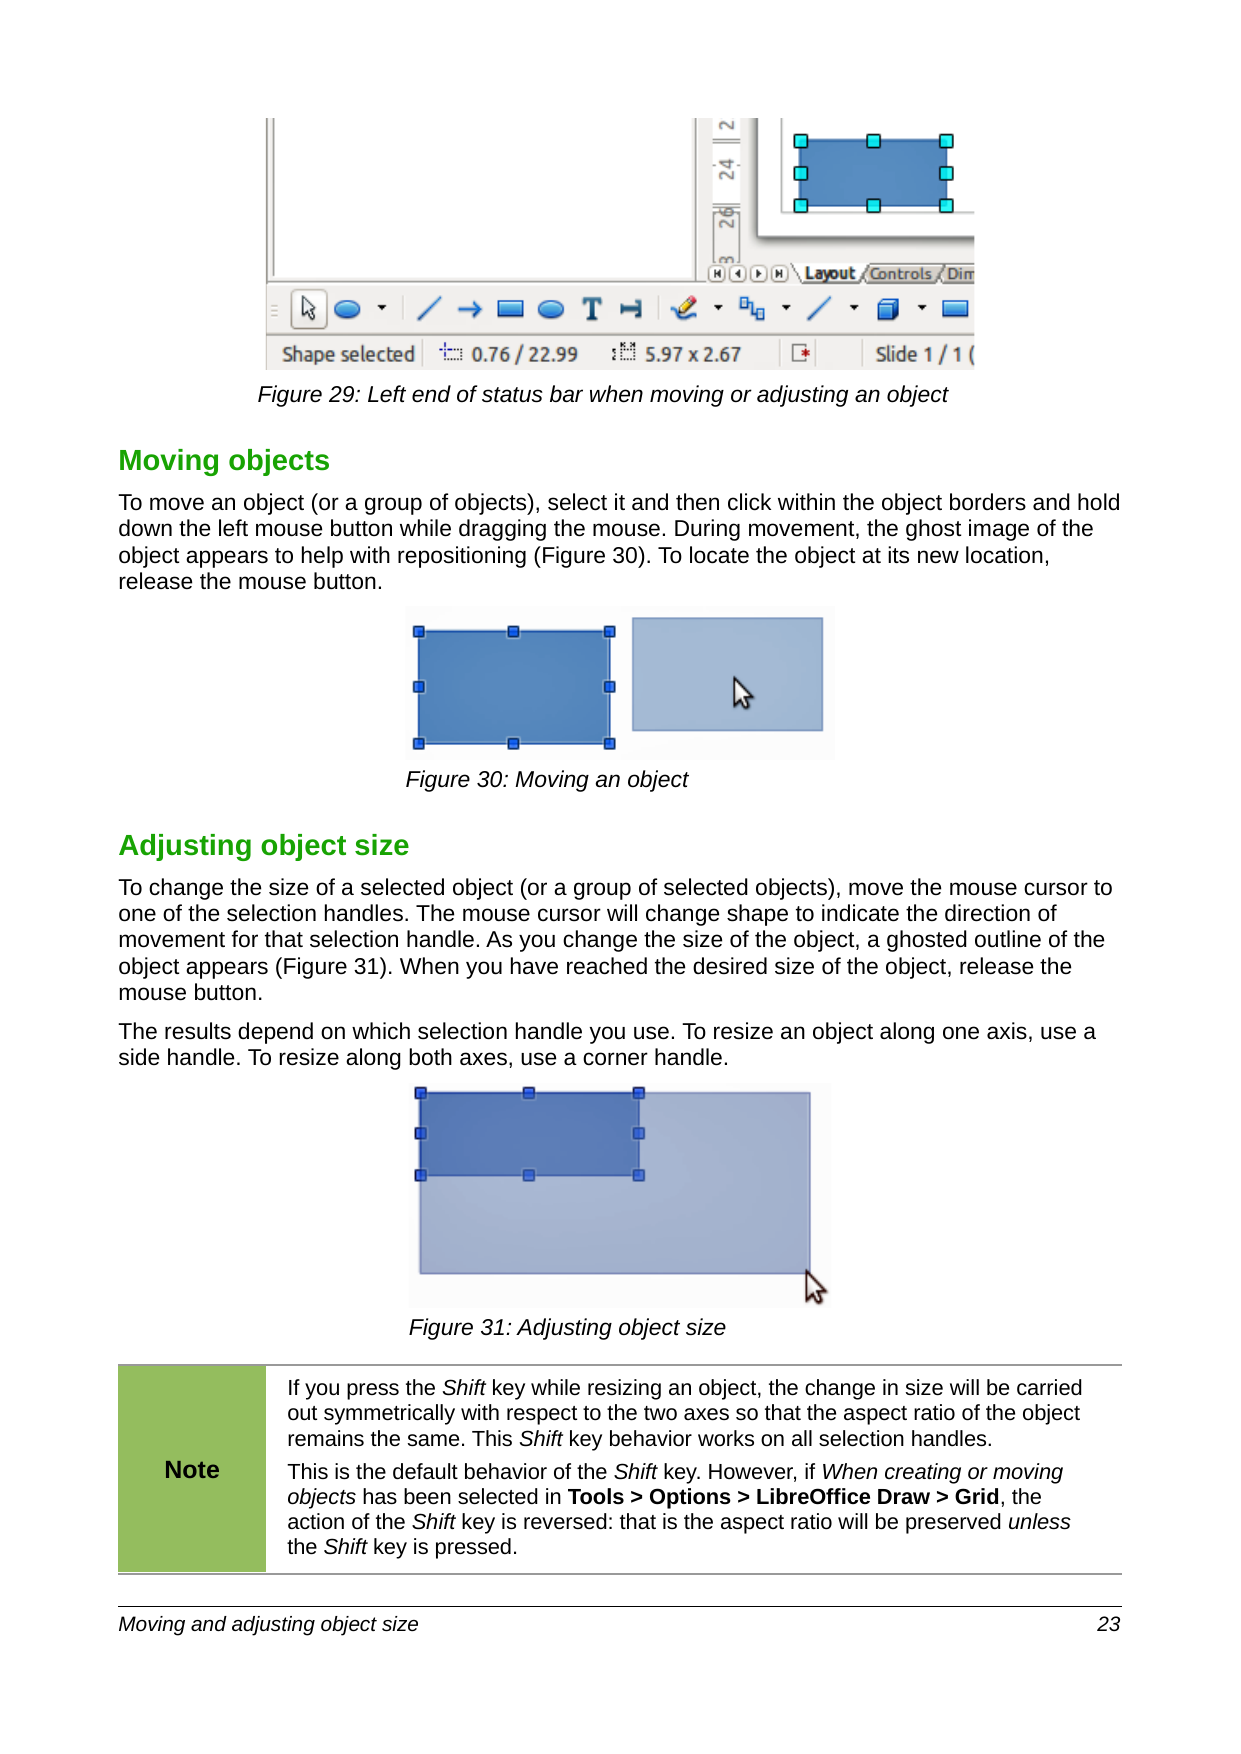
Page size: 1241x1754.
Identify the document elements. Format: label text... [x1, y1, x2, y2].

text The results depend on which selection handle you use. To resize an object along one axis, use a side handle. To resize along both axes, use a corner handle. [118, 1018, 1122, 1071]
subtitle Adjusting object size [118, 828, 1122, 861]
picture [265, 118, 975, 370]
subtitle Moving objects [118, 443, 1122, 476]
text Figure 30: Moving an object [405, 766, 835, 792]
text To change the size of a selected object (or a group of selected objects), move the mouse cursor to one of the selection handles. The mouse cursor will change shape to indicate the direction of movement for that selection handle. As you change the size of the object, a ghosted outline of the object appears (Figure 31). When you have reached the desired size of the object, release the mouse button. [118, 873, 1122, 1005]
table_header If you press the Shift key while resizing an object, the change in size will be carried out symmetrically with respect to the two axes so that the aspect ratio of the object remains the same. This Shift key behavior works on all selection handles. This is the default behavior of the Shift key. However, if When creating or moving objects has been selected in Tools > Options > LibreOffice Draw > Grid, the action of the Shift key is reversed: that is the aspect ratio will be preserved unless the Shift key is pressed. [266, 1366, 1122, 1572]
text To move an object (or a group of objects), select it and then click within the object borders and hold down the left mouse button while dragging the mouse. During movement, the ghost image of the object appears to help with repositioning (Figure 30). To locate the object at its new location, release the mouse button. [118, 489, 1122, 594]
table_header Note [118, 1366, 266, 1572]
text Figure 29: Left end of status bar when moving or adjusting an object [257, 381, 983, 407]
picture [405, 606, 835, 760]
picture [408, 1083, 832, 1308]
text Figure 31: Adjusting object size [409, 1314, 831, 1340]
